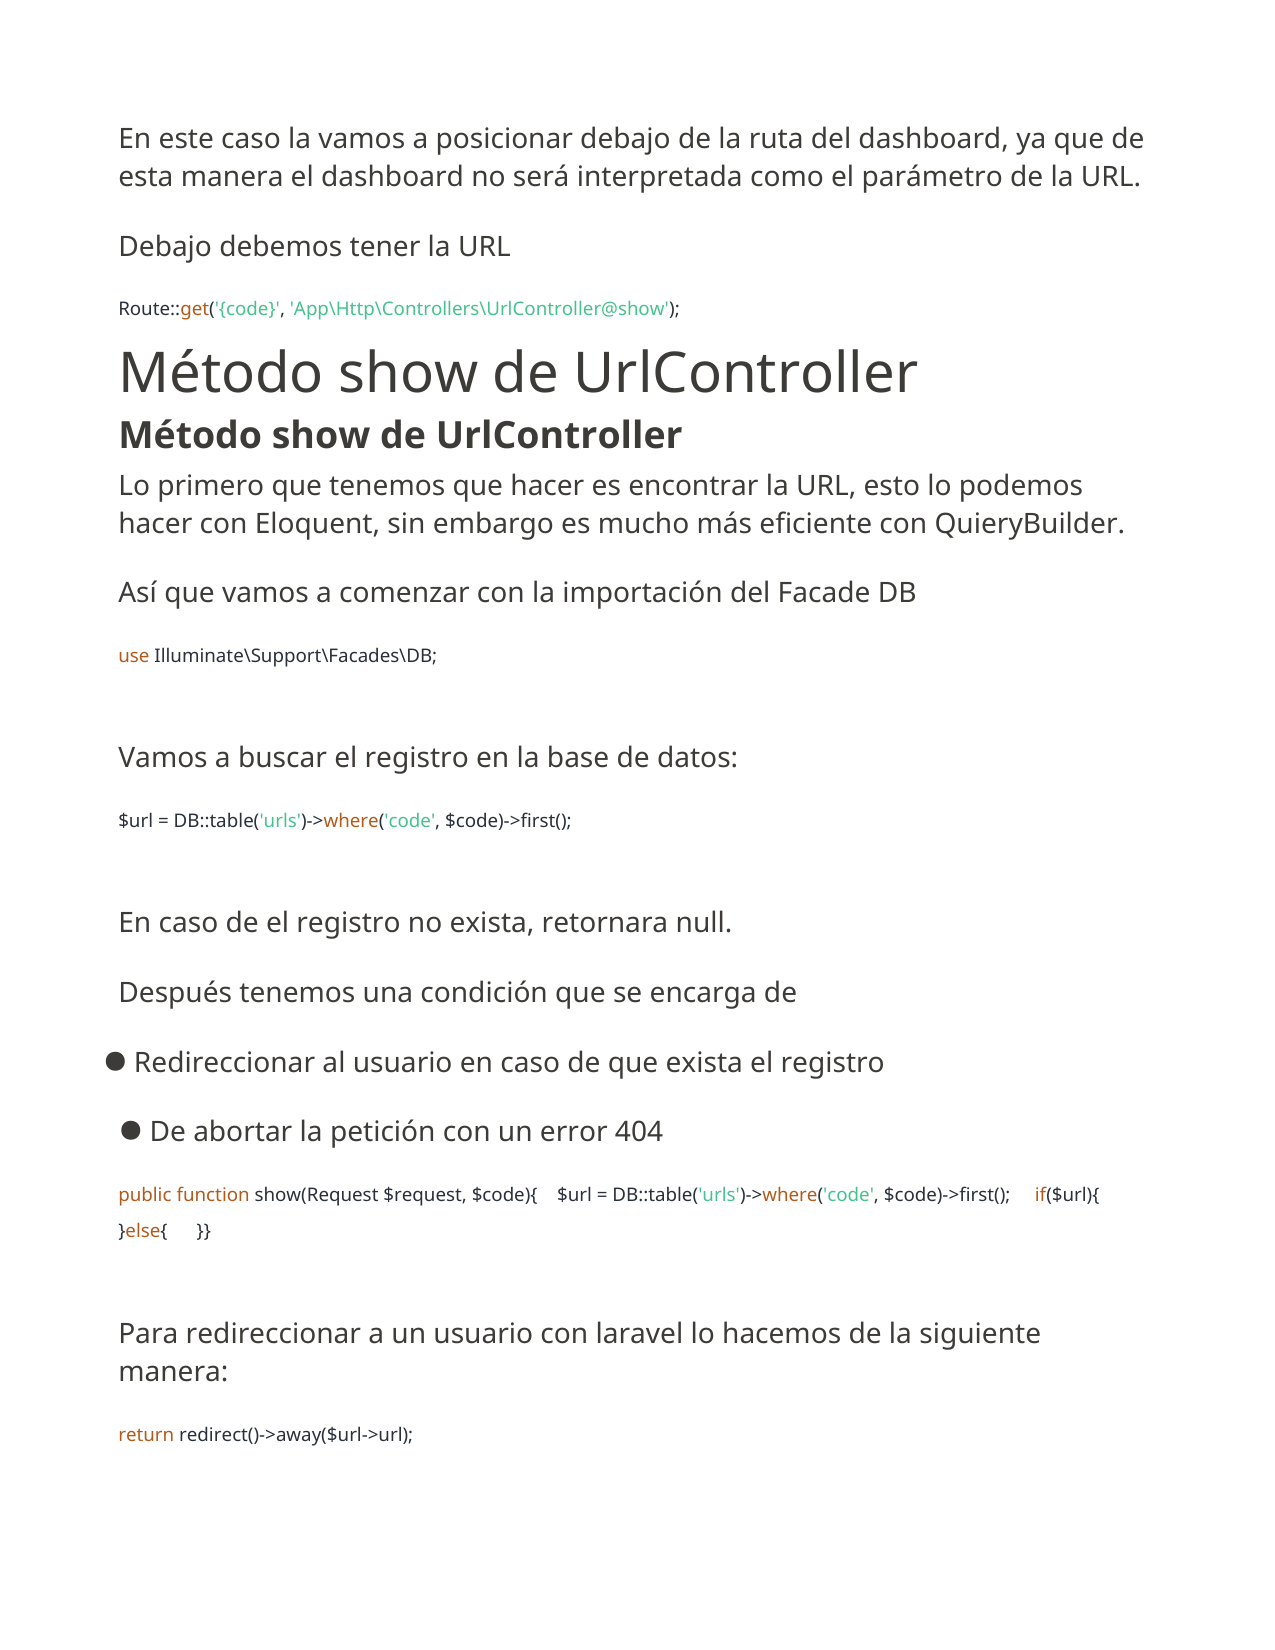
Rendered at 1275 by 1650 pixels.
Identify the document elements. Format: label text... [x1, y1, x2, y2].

text En este caso la vamos a posicionar debajo de la ruta del dashboard, ya que de esta manera el dashboard no será interpretada como el parámetro de la URL. [118, 118, 1157, 195]
text Después tenemos una condición que se encarga de [118, 972, 1157, 1011]
text Lo primero que tenemos que hacer es encontrar la URL, esto lo podemos hacer con Eloquent, sin embargo es mucho más eficiente con QuieryBuilder. [118, 465, 1157, 542]
text Debajo debemos tener la URL [118, 226, 1157, 264]
text Así que vamos a comenzar con la importación del Facade DB [118, 573, 1157, 611]
text use Illuminate\Support\Facades\DB; [118, 642, 1157, 668]
text Vamos a buscar el registro en la base de datos: [118, 738, 1157, 776]
text Para redireccionar a un usuario con laravel lo hacemos de la siguiente manera: [118, 1313, 1157, 1390]
list Redireccionar al usuario en caso de que exista el registro [118, 1042, 1157, 1080]
text Route::get('{code}', 'App\Http\Controllers\UrlController@show'); [118, 296, 1157, 321]
list De abortar la petición con un error 404 [134, 1112, 1157, 1150]
subtitle Método show de UrlController [118, 409, 1157, 460]
text En caso de el registro no exista, retornara null. [118, 903, 1157, 941]
text public function show(Request $request, $code){ $url = DB::table('urls')->where('code', $code)->first(); if($url){ }else{ }} [118, 1181, 1157, 1243]
text return redirect()->away($url->url); [118, 1421, 1157, 1446]
text Método show de UrlController [118, 332, 1157, 409]
text $url = DB::table('urls')->where('code', $code)->first(); [118, 807, 1157, 833]
